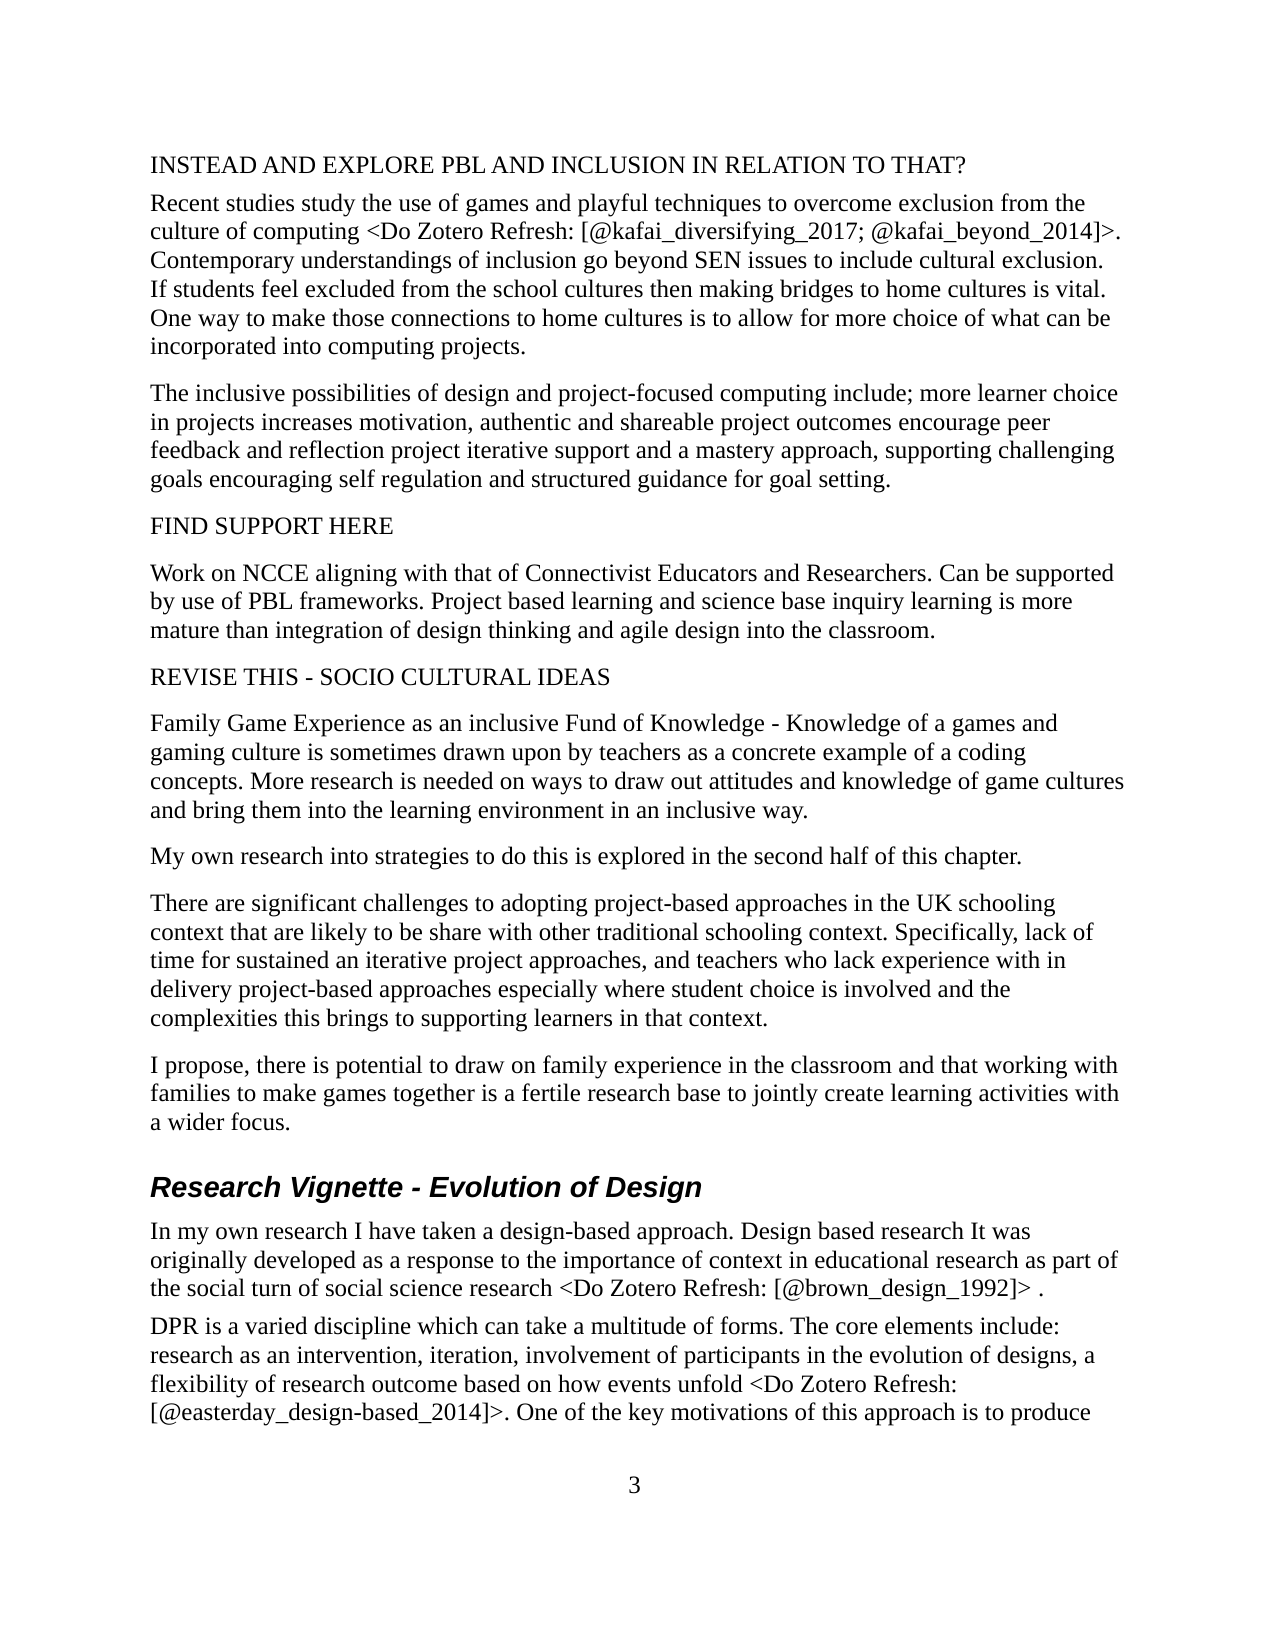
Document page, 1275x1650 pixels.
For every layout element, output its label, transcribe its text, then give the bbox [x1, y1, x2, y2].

text In my own research I have taken a design-based approach. Design based research It was originally developed as a response to the importance of context in educational research as part of the social turn of social science research <Do Zotero Refresh: [@brown_design_1992]> . [150, 1216, 1125, 1302]
text Recent studies study the use of games and playful techniques to overcome exclusion from the culture of computing <Do Zotero Refresh: [@kafai_diversifying_2017; @kafai_beyond_2014]>. Contemporary understandings of inclusion go beyond SEN issues to include cultural exclusion. If students feel excluded from the school cultures then making bridges to home cultures is vital. One way to make those connections to home cultures is to allow for more choice of what can be incorporated into computing projects. [150, 188, 1125, 360]
text Family Game Experience as an inclusive Fund of Knowledge - Knowledge of a games and gaming culture is sometimes drawn upon by teachers as a concrete example of a coding concepts. More research is needed on ways to draw out attitudes and knowledge of game cultures and bring them into the learning environment in an inclusive way. [150, 708, 1125, 823]
text REVISE THIS - SOCIO CULTURAL IDEAS [150, 662, 1125, 691]
text There are significant challenges to adopting project-based approaches in the UK schooling context that are likely to be share with other traditional schooling context. Specifically, lack of time for sustained an iterative project approaches, and teachers who lack experience with in delivery project-based approaches especially where student choice is involved and the complexities this brings to supporting learners in that context. [150, 888, 1125, 1032]
text My own research into strategies to do this is explored in the second half of this chapter. [150, 841, 1125, 870]
text INSTEAD AND EXPLORE PBL AND INCLUSION IN RELATION TO THAT? [150, 150, 1125, 179]
text FIND SUPPORT HERE [150, 511, 1125, 540]
text I propose, there is potential to draw on family experience in the classroom and that working with families to make games together is a fertile research base to jointly create learning activities with a wider focus. [150, 1050, 1125, 1136]
text DPR is a varied discipline which can take a multitude of forms. The core elements include: research as an intervention, iteration, involvement of participants in the evolution of designs, a flexibility of research outcome based on how events unfold <Do Zotero Refresh: [@easterday_design-based_2014]>. One of the key motivations of this approach is to produce [150, 1311, 1125, 1426]
subtitle Research Vignette - Evolution of Design [150, 1170, 1125, 1203]
text Work on NCCE aligning with that of Connectivist Educators and Researchers. Can be supported by use of PBL frameworks. Project based learning and science base inquiry learning is more mature than integration of design thinking and agile design into the classroom. [150, 558, 1125, 644]
text The inclusive possibilities of design and project-focused computing include; more learner choice in projects increases motivation, authentic and shareable project outcomes encourage peer feedback and reflection project iterative support and a mastery approach, supporting challenging goals encouraging self regulation and structured guidance for goal setting. [150, 378, 1125, 493]
